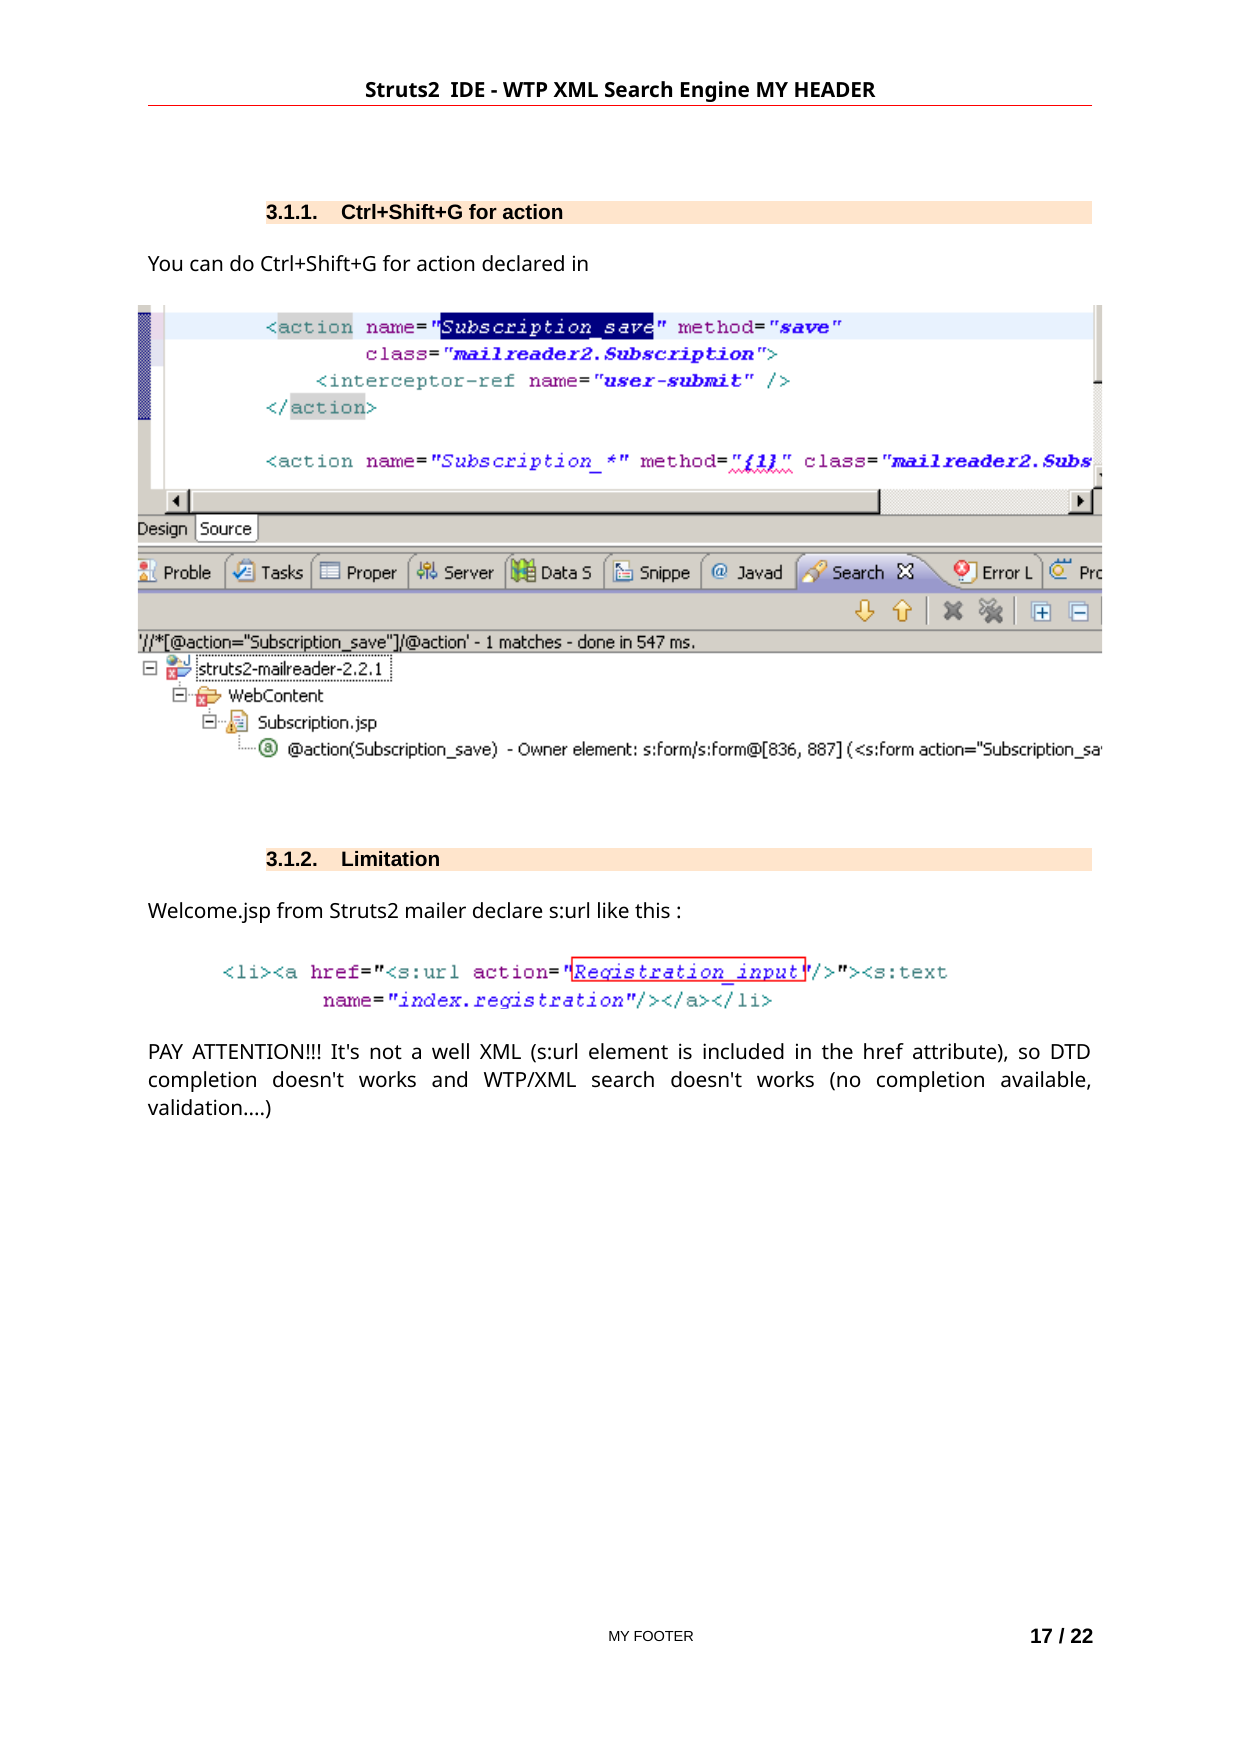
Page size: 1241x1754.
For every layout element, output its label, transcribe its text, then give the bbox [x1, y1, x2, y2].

subtitle Ctrl+Shift+G for action [266, 201, 1092, 224]
text Welcome.jsp from Struts2 mailer declare s:url like this : [148, 896, 1092, 924]
subtitle Limitation [266, 848, 1092, 871]
text PAY ATTENTION!!! It's not a well XML (s:url element is included in the href attribute), so DTD completion doesn't works and WTP/XML search doesn't works (no completion available, validation....) [148, 1037, 1092, 1121]
text You can do Ctrl+Shift+G for action declared in [148, 249, 1092, 277]
